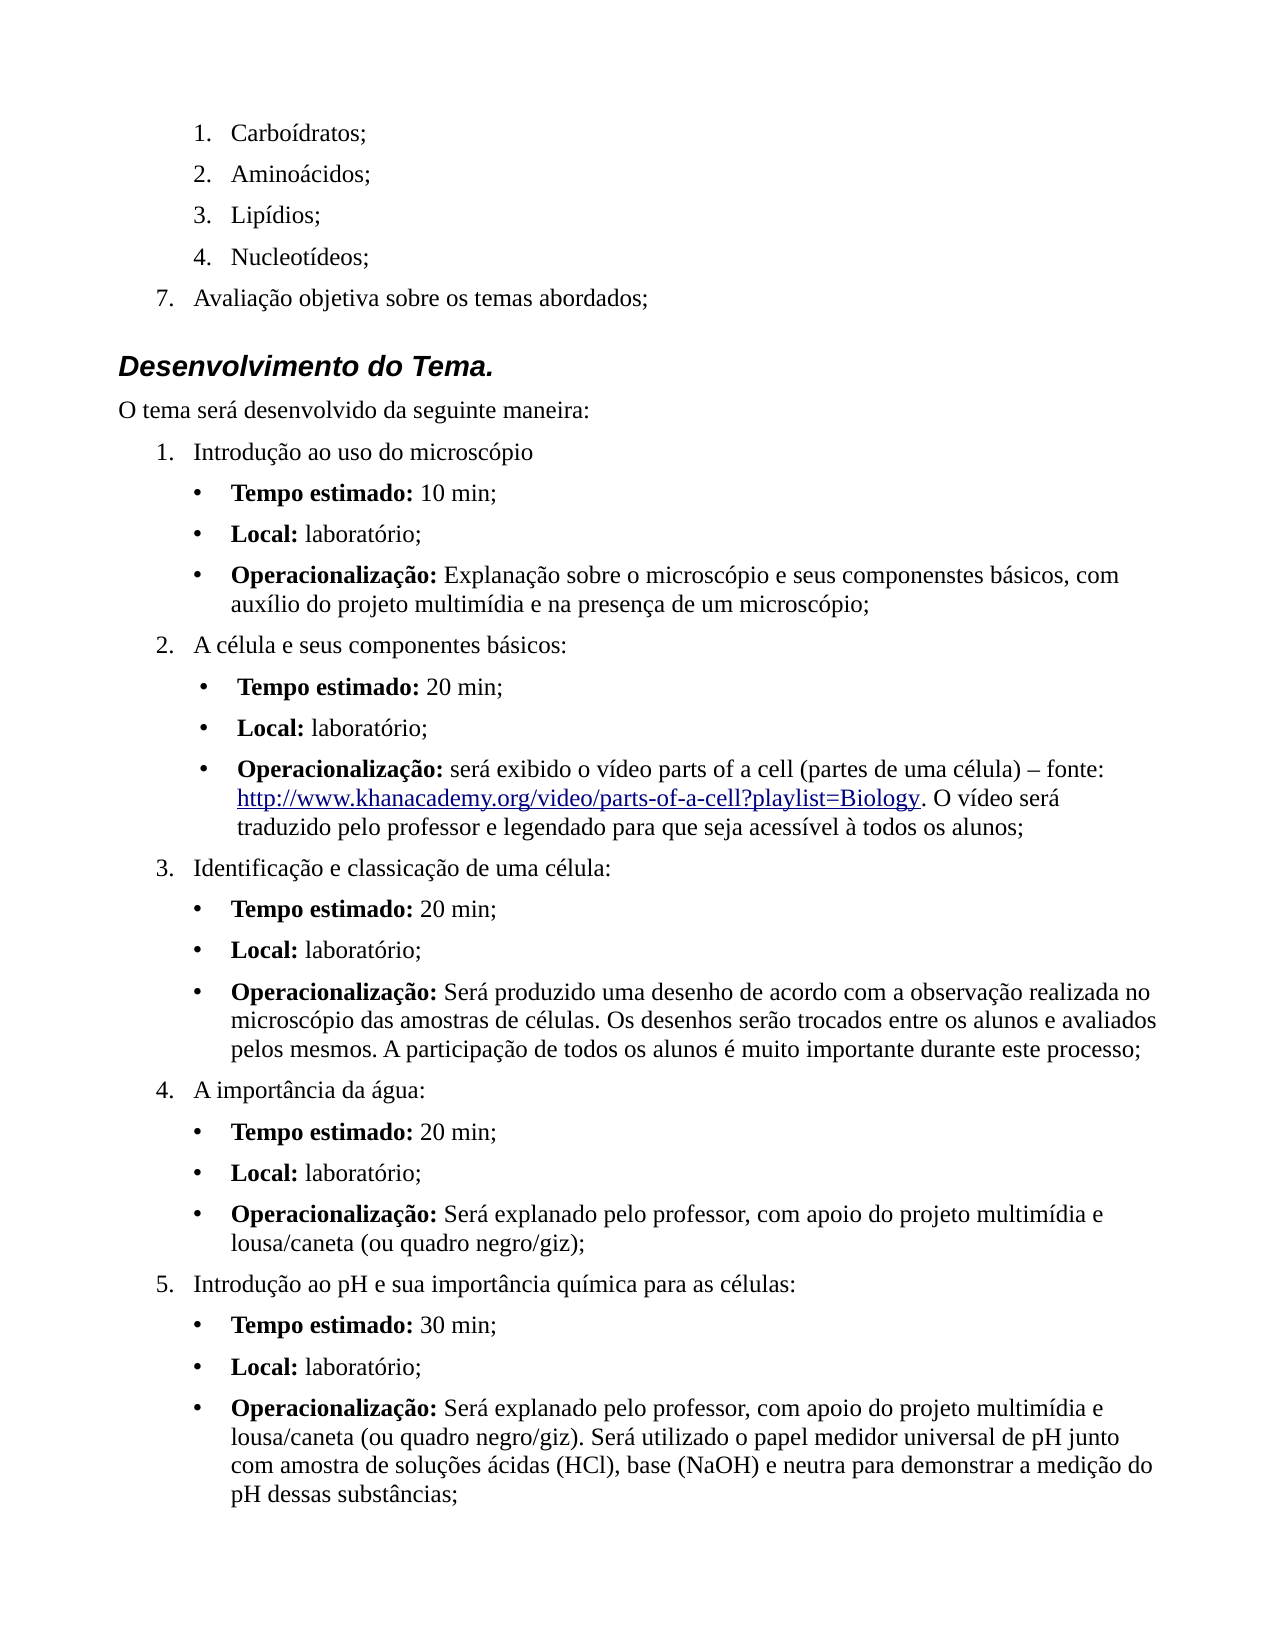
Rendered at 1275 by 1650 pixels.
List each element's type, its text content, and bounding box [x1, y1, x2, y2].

list Identificação e classicação de uma célula: [156, 853, 1157, 882]
text O tema será desenvolvido da seguinte maneira: [118, 395, 1157, 424]
list Tempo estimado: 20 min; [199, 672, 1157, 700]
subtitle Desenvolvimento do Tema. [118, 349, 1157, 383]
list Operacionalização: Será explanado pelo professor, com apoio do projeto multimídia e lousa/caneta (ou quadro negro/giz). Será utilizado o papel medidor universal de pH junto com amostra de soluções ácidas (HCl), base (NaOH) e neutra para demonstrar a medição do pH dessas substâncias; [193, 1393, 1157, 1508]
list Introdução ao uso do microscópio [156, 437, 1157, 465]
list Introdução ao pH e sua importância química para as células: [156, 1269, 1157, 1298]
list A célula e seus componentes básicos: [156, 630, 1157, 659]
list Nucleotídeos; [193, 242, 1157, 271]
list Operacionalização: Será explanado pelo professor, com apoio do projeto multimídia e lousa/caneta (ou quadro negro/giz); [193, 1199, 1157, 1257]
list Tempo estimado: 10 min; [193, 478, 1157, 507]
list Local: laboratório; [193, 1352, 1157, 1380]
list Local: laboratório; [199, 713, 1157, 742]
list Tempo estimado: 20 min; [193, 894, 1157, 923]
list Local: laboratório; [193, 1158, 1157, 1187]
list Carboídratos; [193, 118, 1157, 147]
list Operacionalização: Será produzido uma desenho de acordo com a observação realizada no microscópio das amostras de células. Os desenhos serão trocados entre os alunos e avaliados pelos mesmos. A participação de todos os alunos é muito importante durante este processo; [193, 977, 1157, 1063]
list Local: laboratório; [193, 935, 1157, 964]
list Operacionalização: Explanação sobre o microscópio e seus componenstes básicos, com auxílio do projeto multimídia e na presença de um microscópio; [193, 560, 1157, 618]
list Aminoácidos; [193, 159, 1157, 188]
list Operacionalização: será exibido o vídeo parts of a cell (partes de uma célula) – fonte: http://www.khanacademy.org/video/parts-of-a-cell?playlist=Biology. O vídeo será traduzido pelo professor e legendado para que seja acessível à todos os alunos; [199, 754, 1157, 840]
list Tempo estimado: 30 min; [193, 1310, 1157, 1339]
list A importância da água: [156, 1075, 1157, 1104]
list Tempo estimado: 20 min; [193, 1117, 1157, 1145]
list Local: laboratório; [193, 519, 1157, 548]
list Avaliação objetiva sobre os temas abordados; [156, 283, 1157, 312]
list Lipídios; [193, 201, 1157, 229]
